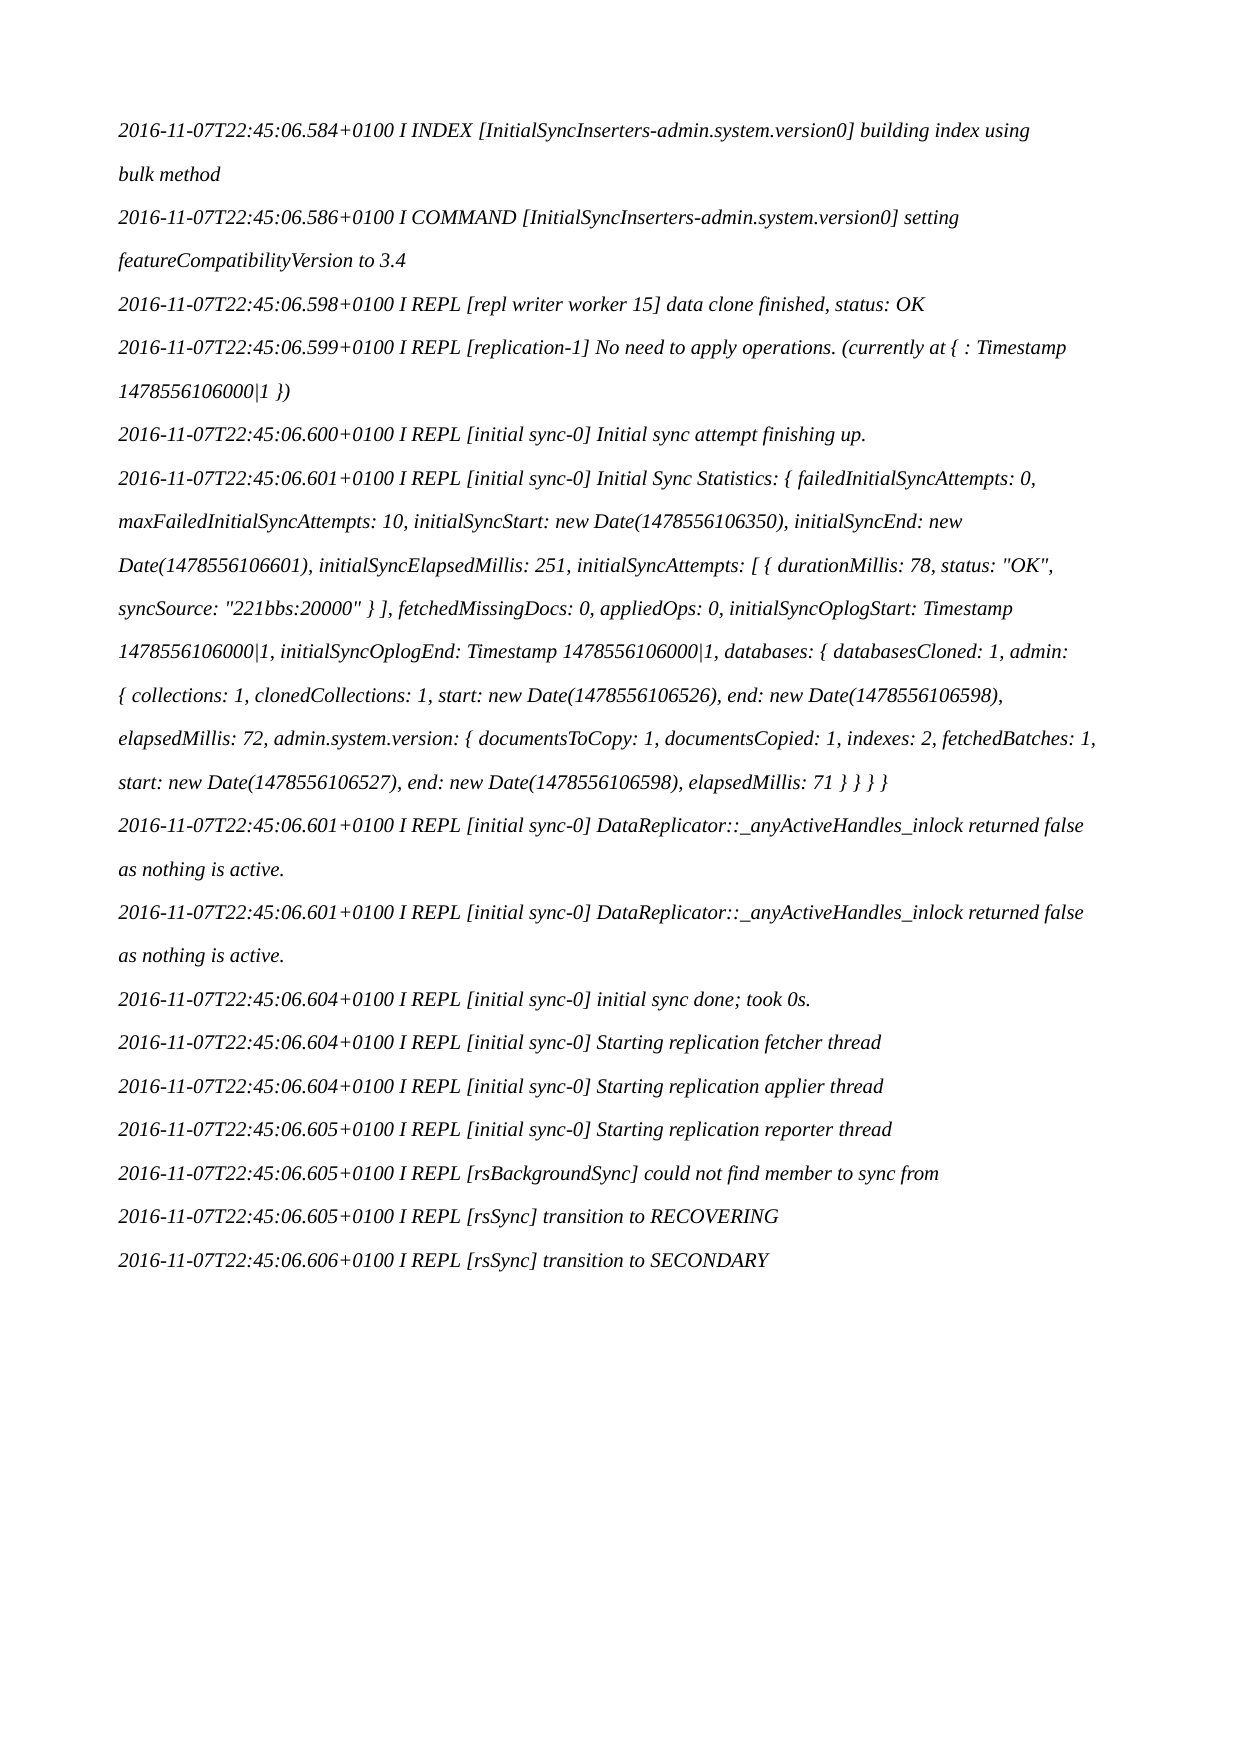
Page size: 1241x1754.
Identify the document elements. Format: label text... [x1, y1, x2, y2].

text maxFailedInitialSyncAttempts: 10, initialSyncStart: new Date(1478556106350), initialSyncEnd: new [118, 509, 1122, 533]
text bulk method [118, 162, 1122, 186]
text 2016-11-07T22:45:06.586+0100 I COMMAND [InitialSyncInserters-admin.system.version0] setting [118, 205, 1122, 229]
text 2016-11-07T22:45:06.601+0100 I REPL [initial sync-0] DataReplicator::_anyActiveHandles_inlock returned false [118, 900, 1122, 924]
text 1478556106000|1 }) [118, 379, 1122, 403]
text 2016-11-07T22:45:06.599+0100 I REPL [replication-1] No need to apply operations. (currently at { : Timestamp [118, 335, 1122, 359]
text syncSource: "221bbs:20000" } ], fetchedMissingDocs: 0, appliedOps: 0, initialSyncOplogStart: Timestamp [118, 596, 1122, 620]
text 2016-11-07T22:45:06.584+0100 I INDEX [InitialSyncInserters-admin.system.version0] building index using [118, 118, 1122, 142]
text 2016-11-07T22:45:06.601+0100 I REPL [initial sync-0] DataReplicator::_anyActiveHandles_inlock returned false [118, 813, 1122, 837]
text as nothing is active. [118, 857, 1122, 881]
text 2016-11-07T22:45:06.604+0100 I REPL [initial sync-0] Starting replication applier thread [118, 1074, 1122, 1098]
text 2016-11-07T22:45:06.606+0100 I REPL [rsSync] transition to SECONDARY [118, 1247, 1122, 1272]
text Date(1478556106601), initialSyncElapsedMillis: 251, initialSyncAttempts: [ { durationMillis: 78, status: "OK", [118, 552, 1122, 577]
text 2016-11-07T22:45:06.604+0100 I REPL [initial sync-0] initial sync done; took 0s. [118, 987, 1122, 1011]
text { collections: 1, clonedCollections: 1, start: new Date(1478556106526), end: new Date(1478556106598), [118, 683, 1122, 707]
text 2016-11-07T22:45:06.601+0100 I REPL [initial sync-0] Initial Sync Statistics: { failedInitialSyncAttempts: 0, [118, 466, 1122, 490]
text 2016-11-07T22:45:06.604+0100 I REPL [initial sync-0] Starting replication fetcher thread [118, 1030, 1122, 1054]
text featureCompatibilityVersion to 3.4 [118, 248, 1122, 272]
text elapsedMillis: 72, admin.system.version: { documentsToCopy: 1, documentsCopied: 1, indexes: 2, fetchedBatches: 1, [118, 726, 1122, 750]
text 2016-11-07T22:45:06.605+0100 I REPL [rsBackgroundSync] could not find member to sync from [118, 1161, 1122, 1185]
text 1478556106000|1, initialSyncOplogEnd: Timestamp 1478556106000|1, databases: { databasesCloned: 1, admin: [118, 639, 1122, 663]
text 2016-11-07T22:45:06.598+0100 I REPL [repl writer worker 15] data clone finished, status: OK [118, 292, 1122, 316]
text 2016-11-07T22:45:06.605+0100 I REPL [rsSync] transition to RECOVERING [118, 1204, 1122, 1228]
text as nothing is active. [118, 943, 1122, 967]
text 2016-11-07T22:45:06.600+0100 I REPL [initial sync-0] Initial sync attempt finishing up. [118, 422, 1122, 446]
text start: new Date(1478556106527), end: new Date(1478556106598), elapsedMillis: 71 } } } } [118, 770, 1122, 794]
text 2016-11-07T22:45:06.605+0100 I REPL [initial sync-0] Starting replication reporter thread [118, 1117, 1122, 1141]
